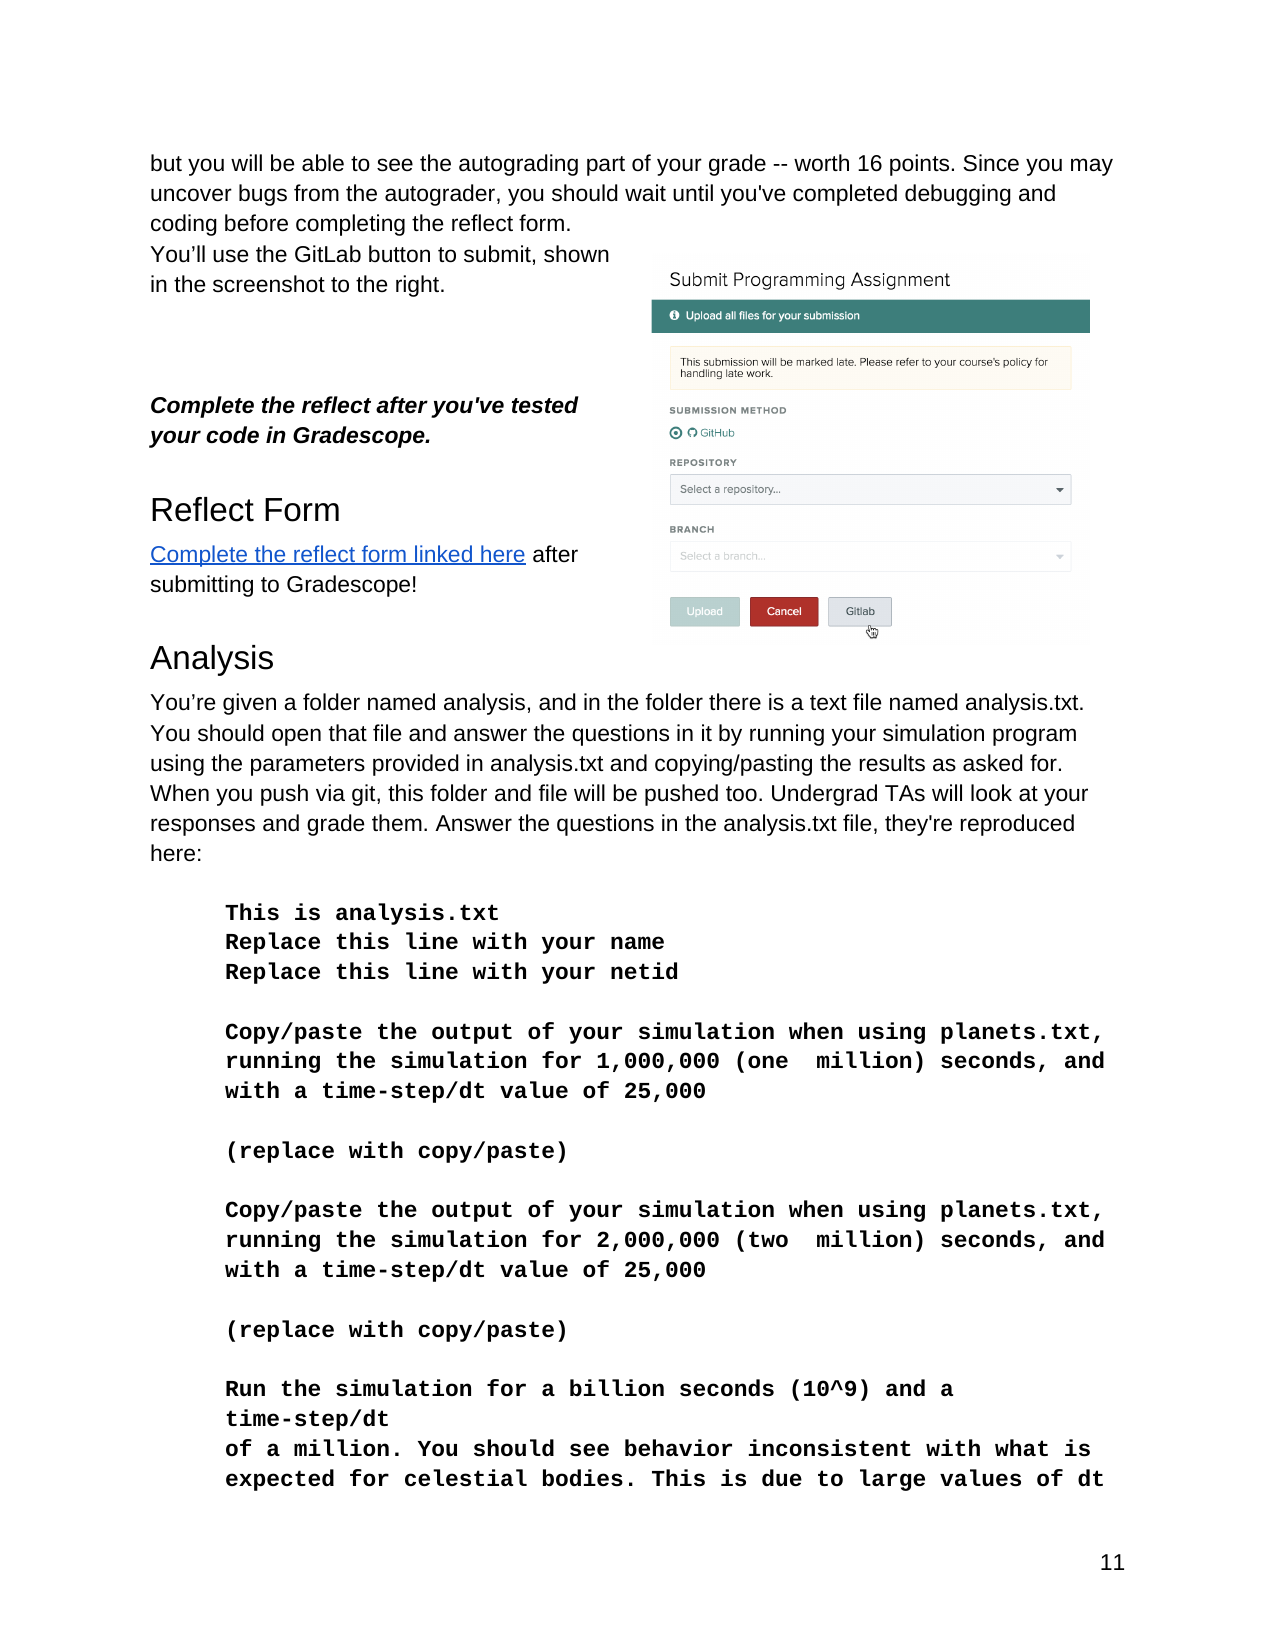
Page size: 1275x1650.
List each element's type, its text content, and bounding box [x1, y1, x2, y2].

text (replace with copy/paste) [225, 1139, 1125, 1165]
text but you will be able to see the autograding part of your grade -- worth 16 points. Since you may uncover bugs from the autograder, you should wait until you've completed debugging and coding before completing the reflect form. You’ll use the GitLab button to submit, shown in the screenshot to the right. [150, 150, 1125, 297]
text of a million. You should see behavior inconsistent with what is [225, 1437, 1125, 1463]
text You’re given a folder named analysis, and in the folder there is a text file named analysis.txt. You should open that file and answer the questions in it by running your simulation program using the parameters provided in analysis.txt and copying/pasting the results as asked for. When you push via git, this folder and file will be pushed too. Undergrad TAs will look at your responses and grade them. Answer the questions in the analysis.txt file, they're reproduced here: [150, 689, 1125, 867]
text with a time-step/dt value of 25,000 [225, 1079, 1125, 1106]
text Complete the reflect after you've tested your code in Gradescope. [150, 392, 651, 448]
text [1090, 392, 1125, 448]
subtitle Reflect Form [150, 489, 651, 528]
text [1090, 541, 1125, 597]
text Run the simulation for a billion seconds (10^9) and a time-step/dt [225, 1377, 1125, 1433]
text Replace this line with your name [225, 931, 1125, 957]
subtitle Analysis [150, 638, 1125, 677]
text Copy/paste the output of your simulation when using planets.txt, [225, 1199, 1125, 1225]
subtitle [1090, 489, 1125, 528]
text expected for celestial bodies. This is due to large values of dt [225, 1467, 1125, 1493]
text Copy/paste the output of your simulation when using planets.txt, [225, 1020, 1125, 1046]
text This is analysis.txt [225, 901, 1125, 927]
picture [651, 253, 1090, 645]
text with a time-step/dt value of 25,000 [225, 1258, 1125, 1284]
text running the simulation for 1,000,000 (one million) seconds, and [225, 1050, 1125, 1076]
text running the simulation for 2,000,000 (two million) seconds, and [225, 1228, 1125, 1254]
text (replace with copy/paste) [225, 1318, 1125, 1344]
text Complete the reflect form linked here after submitting to Gradescope! [150, 541, 651, 597]
text Replace this line with your netid [225, 960, 1125, 986]
